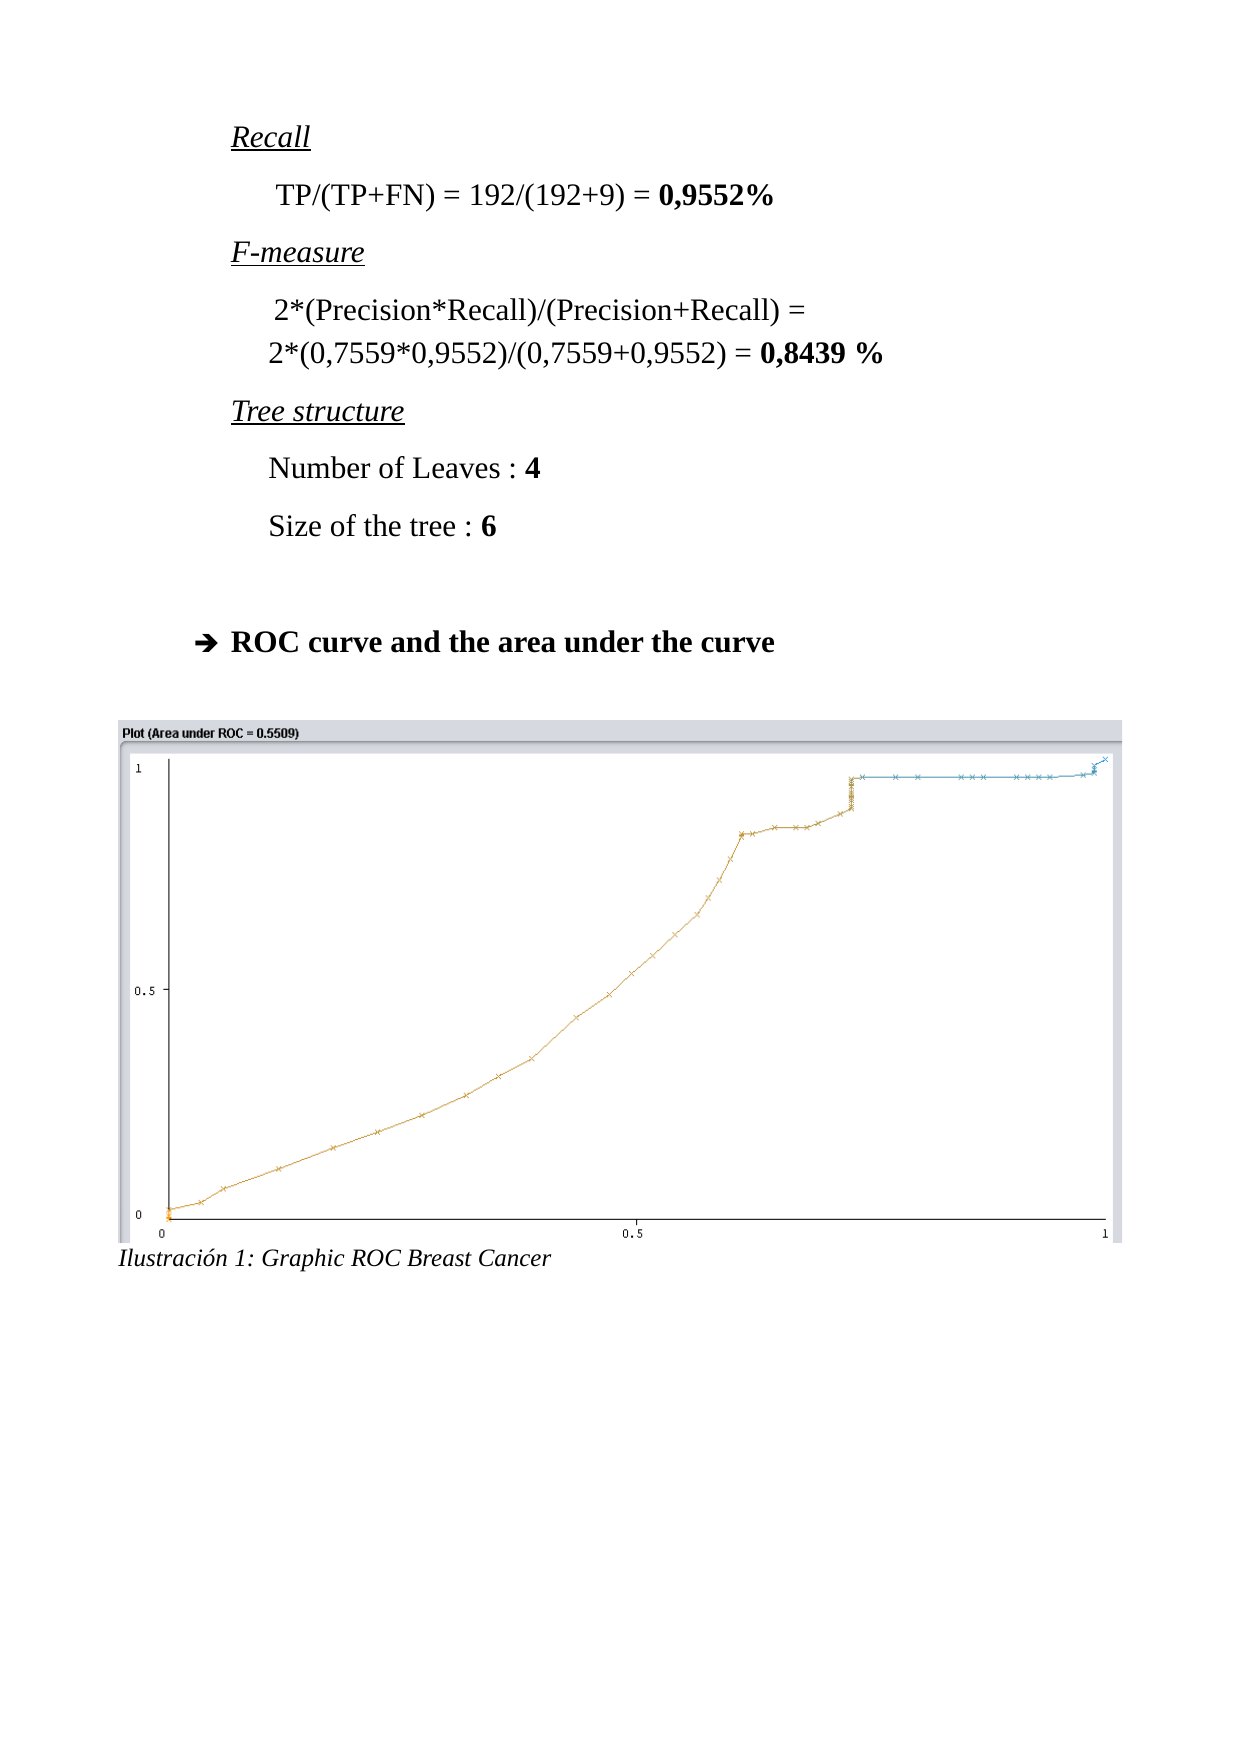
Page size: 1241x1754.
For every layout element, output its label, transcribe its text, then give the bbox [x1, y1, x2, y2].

list ROC curve and the area under the curve [193, 623, 1122, 659]
list TP/(TP+FN) = 192/(192+9) = 0,9552% [231, 176, 1122, 212]
list Tree structure [193, 392, 1122, 428]
list 2*(Precision*Recall)/(Precision+Recall) = 2*(0,7559*0,9552)/(0,7559+0,9552) = 0,8439 % [231, 291, 1122, 370]
list Recall [193, 118, 1122, 154]
picture [118, 720, 1123, 1243]
text Ilustración 1: Graphic ROC Breast Cancer [118, 1243, 1122, 1272]
list F-measure [193, 233, 1122, 269]
list Number of Leaves : 4 [231, 450, 1122, 486]
list Size of the tree : 6 [231, 507, 1122, 543]
